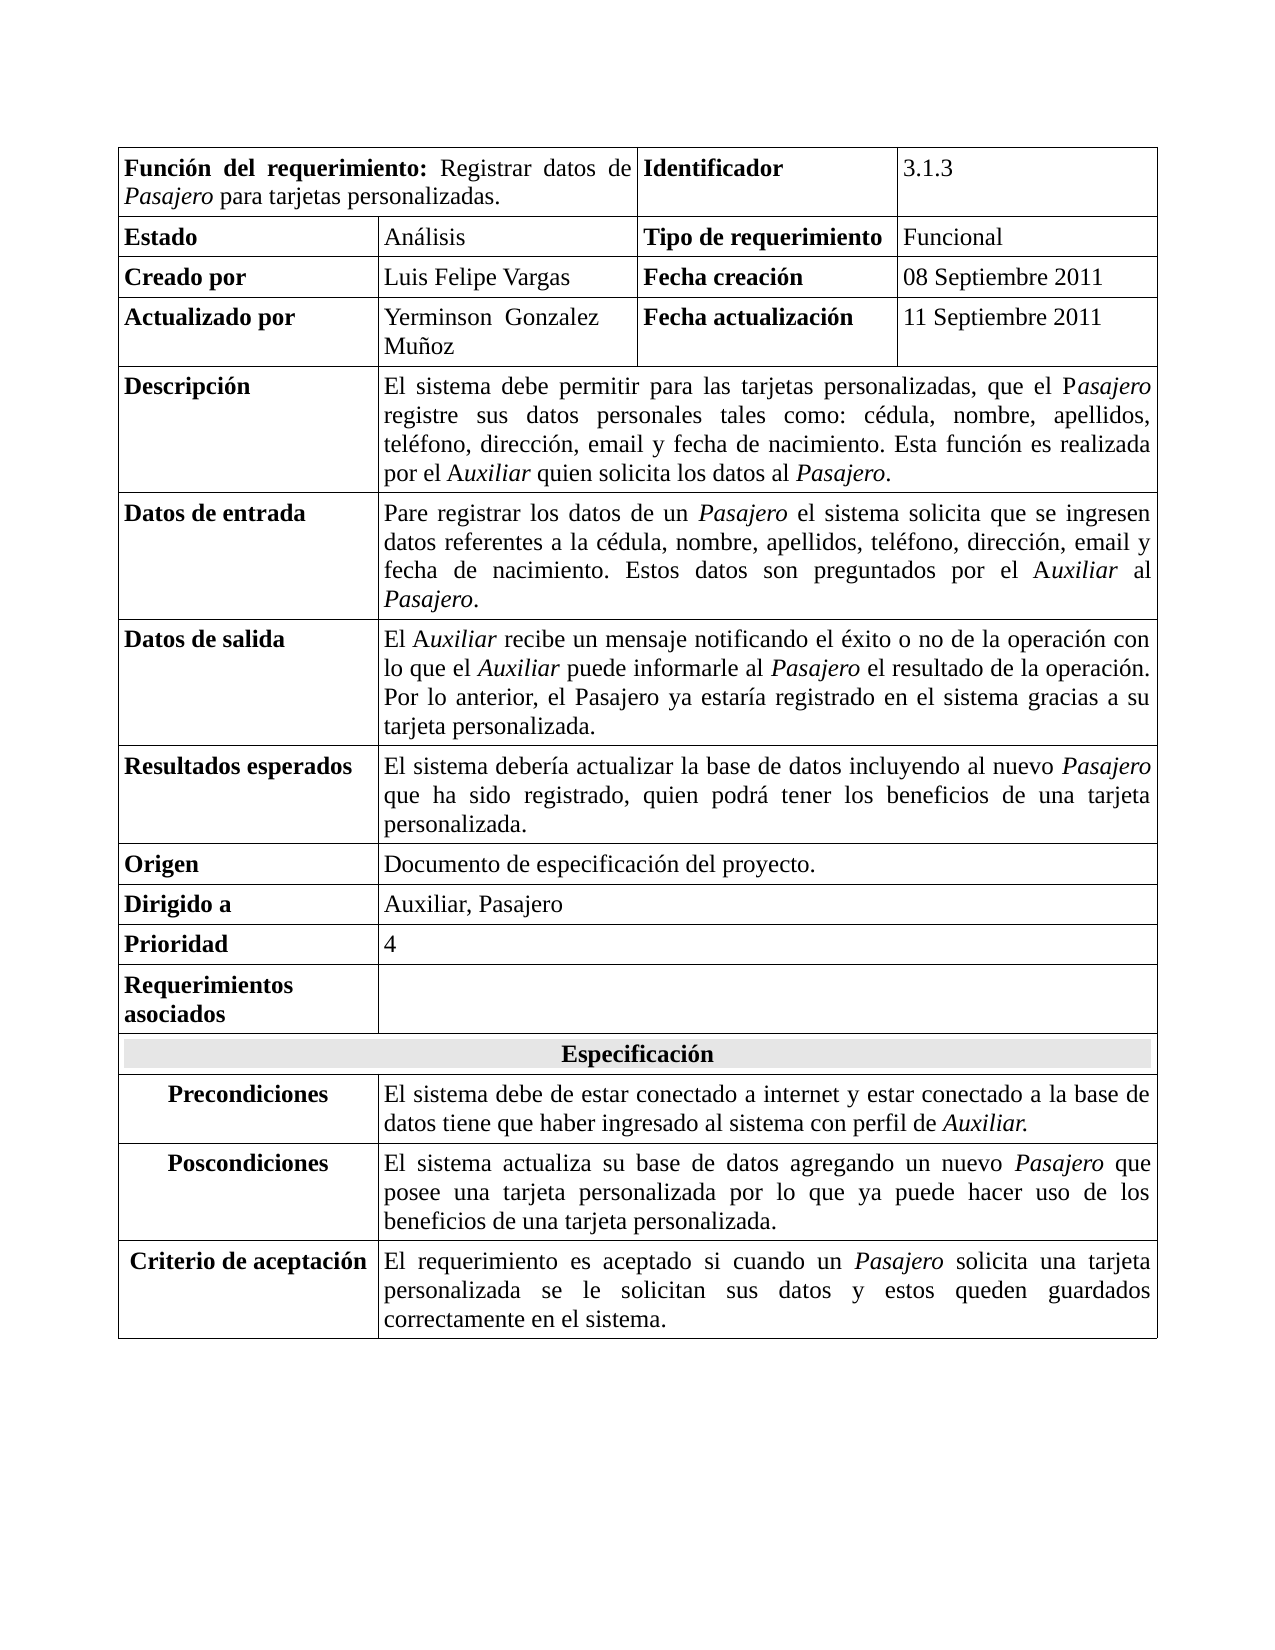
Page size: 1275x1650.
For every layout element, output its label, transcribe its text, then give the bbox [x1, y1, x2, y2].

table_cell Origen [119, 844, 378, 883]
table_header 3.1.3 [898, 148, 1157, 216]
table_cell Tipo de requerimiento [638, 217, 897, 256]
table_cell Estado [119, 217, 378, 256]
table_cell Dirigido a [119, 885, 378, 924]
table_cell 11 Septiembre 2011 [898, 298, 1157, 366]
table_cell Documento de especificación del proyecto. [379, 844, 1157, 883]
table_cell El requerimiento es aceptado si cuando un Pasajero solicita una tarjeta personalizada se le solicitan sus datos y estos queden guardados correctamente en el sistema. [379, 1241, 1157, 1338]
table_cell Auxiliar, Pasajero [379, 885, 1157, 924]
table_cell Requerimientos asociados [119, 965, 378, 1033]
table_cell Especificación [119, 1034, 1157, 1073]
table_cell El sistema debe permitir para las tarjetas personalizadas, que el Pasajero registre sus datos personales tales como: cédula, nombre, apellidos, teléfono, dirección, email y fecha de nacimiento. Esta función es realizada por el Auxiliar quien solicita los datos al Pasajero. [379, 367, 1157, 492]
table_cell Creado por [119, 257, 378, 297]
table_cell Datos de entrada [119, 493, 378, 619]
table_cell El sistema actualiza su base de datos agregando un nuevo Pasajero que posee una tarjeta personalizada por lo que ya puede hacer uso de los beneficios de una tarjeta personalizada. [379, 1144, 1157, 1240]
table_cell Fecha creación [638, 257, 897, 297]
table_cell Yerminson Gonzalez Muñoz [379, 298, 637, 366]
table_header Función del requerimiento: Registrar datos de Pasajero para tarjetas personalizadas. [119, 148, 637, 216]
table_cell El Auxiliar recibe un mensaje notificando el éxito o no de la operación con lo que el Auxiliar puede informarle al Pasajero el resultado de la operación. Por lo anterior, el Pasajero ya estaría registrado en el sistema gracias a su tarjeta personalizada. [379, 620, 1157, 745]
table_cell 4 [379, 925, 1157, 964]
table_cell Funcional [898, 217, 1157, 256]
table_cell Análisis [379, 217, 637, 256]
table_cell El sistema debe de estar conectado a internet y estar conectado a la base de datos tiene que haber ingresado al sistema con perfil de Auxiliar. [379, 1075, 1157, 1142]
table_cell Fecha actualización [638, 298, 897, 366]
table_cell 08 Septiembre 2011 [898, 257, 1157, 297]
table_cell Actualizado por [119, 298, 378, 366]
table_cell Datos de salida [119, 620, 378, 745]
table_cell Resultados esperados [119, 746, 378, 843]
table_cell Luis Felipe Vargas [379, 257, 637, 297]
table_cell Prioridad [119, 925, 378, 964]
table_cell Descripción [119, 367, 378, 492]
table_cell Pare registrar los datos de un Pasajero el sistema solicita que se ingresen datos referentes a la cédula, nombre, apellidos, teléfono, dirección, email y fecha de nacimiento. Estos datos son preguntados por el Auxiliar al Pasajero. [379, 493, 1157, 619]
table_cell Precondiciones [119, 1075, 378, 1142]
table_cell [379, 965, 1157, 1033]
table_cell El sistema debería actualizar la base de datos incluyendo al nuevo Pasajero que ha sido registrado, quien podrá tener los beneficios de una tarjeta personalizada. [379, 746, 1157, 843]
table_header Identificador [638, 148, 897, 216]
table_cell Poscondiciones [119, 1144, 378, 1240]
table_cell Criterio de aceptación [119, 1241, 378, 1338]
